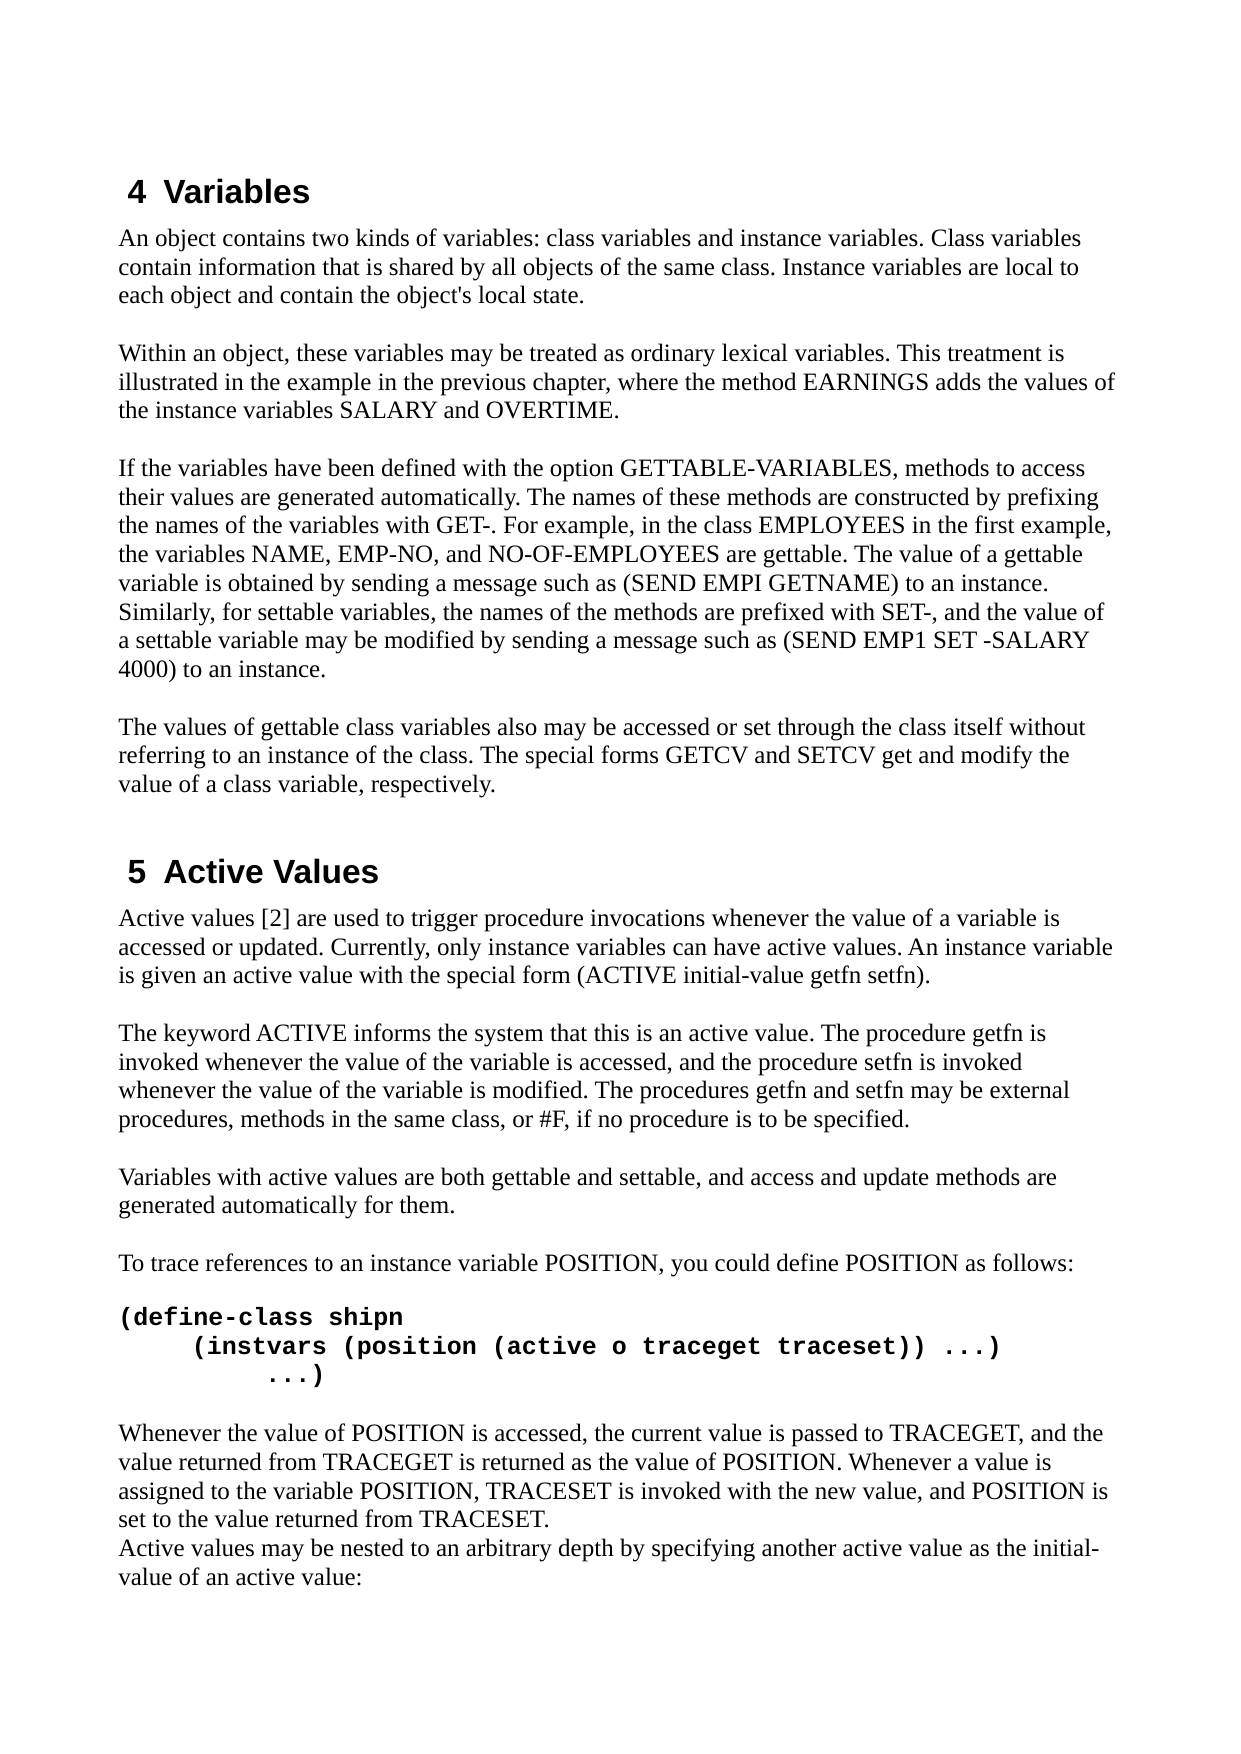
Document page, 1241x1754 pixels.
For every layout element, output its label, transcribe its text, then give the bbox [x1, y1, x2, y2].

text Active values [2] are used to trigger procedure invocations whenever the value of a variable is accessed or updated. Currently, only instance variables can have active values. An instance variable is given an active value with the special form (ACTIVE initial-value getfn setfn). [118, 903, 1122, 989]
text Active values may be nested to an arbitrary depth by specifying another active value as the initial-value of an active value: [118, 1533, 1122, 1591]
text If the variables have been defined with the option GETTABLE-VARIABLES, methods to access their values are generated automatically. The names of these methods are constructed by prefixing the names of the variables with GET-. For example, in the class EMPLOYEES in the first example, the variables NAME, EMP-NO, and NO-OF-EMPLOYEES are gettable. The value of a gettable variable is obtained by sending a message such as (SEND EMPI GETNAME) to an instance. Similarly, for settable variables, the names of the methods are prefixed with SET-, and the value of a settable variable may be modified by sending a message such as (SEND EMP1 SET -SALARY 4000) to an instance. [118, 453, 1122, 683]
text (instvars (position (active o traceget traceset)) ...) [118, 1333, 1122, 1362]
subtitle Active Values [118, 852, 1122, 890]
text Variables with active values are both gettable and settable, and access and update methods are generated automatically for them. [118, 1162, 1122, 1219]
text The keyword ACTIVE informs the system that this is an active value. The procedure getfn is invoked whenever the value of the variable is accessed, and the procedure setfn is invoked whenever the value of the variable is modified. The procedures getfn and setfn may be external procedures, methods in the same class, or #F, if no procedure is to be specified. [118, 1018, 1122, 1133]
subtitle Variables [118, 172, 1122, 211]
text To trace references to an instance variable POSITION, you could define POSITION as follows: [118, 1248, 1122, 1277]
text The values of gettable class variables also may be accessed or set through the class itself without referring to an instance of the class. The special forms GETCV and SETCV get and modify the value of a class variable, respectively. [118, 712, 1122, 798]
text An object contains two kinds of variables: class variables and instance variables. Class variables contain information that is shared by all objects of the same class. Instance variables are local to each object and contain the object's local state. [118, 223, 1122, 309]
text Within an object, these variables may be treated as ordinary lexical variables. This treatment is illustrated in the example in the previous chapter, where the method EARNINGS adds the values of the instance variables SALARY and OVERTIME. [118, 338, 1122, 424]
text (define-class shipn [118, 1305, 1122, 1333]
text ...) [118, 1362, 1122, 1390]
text Whenever the value of POSITION is accessed, the current value is passed to TRACEGET, and the value returned from TRACEGET is returned as the value of POSITION. Whenever a value is assigned to the variable POSITION, TRACESET is invoked with the new value, and POSITION is set to the value returned from TRACESET. [118, 1418, 1122, 1533]
